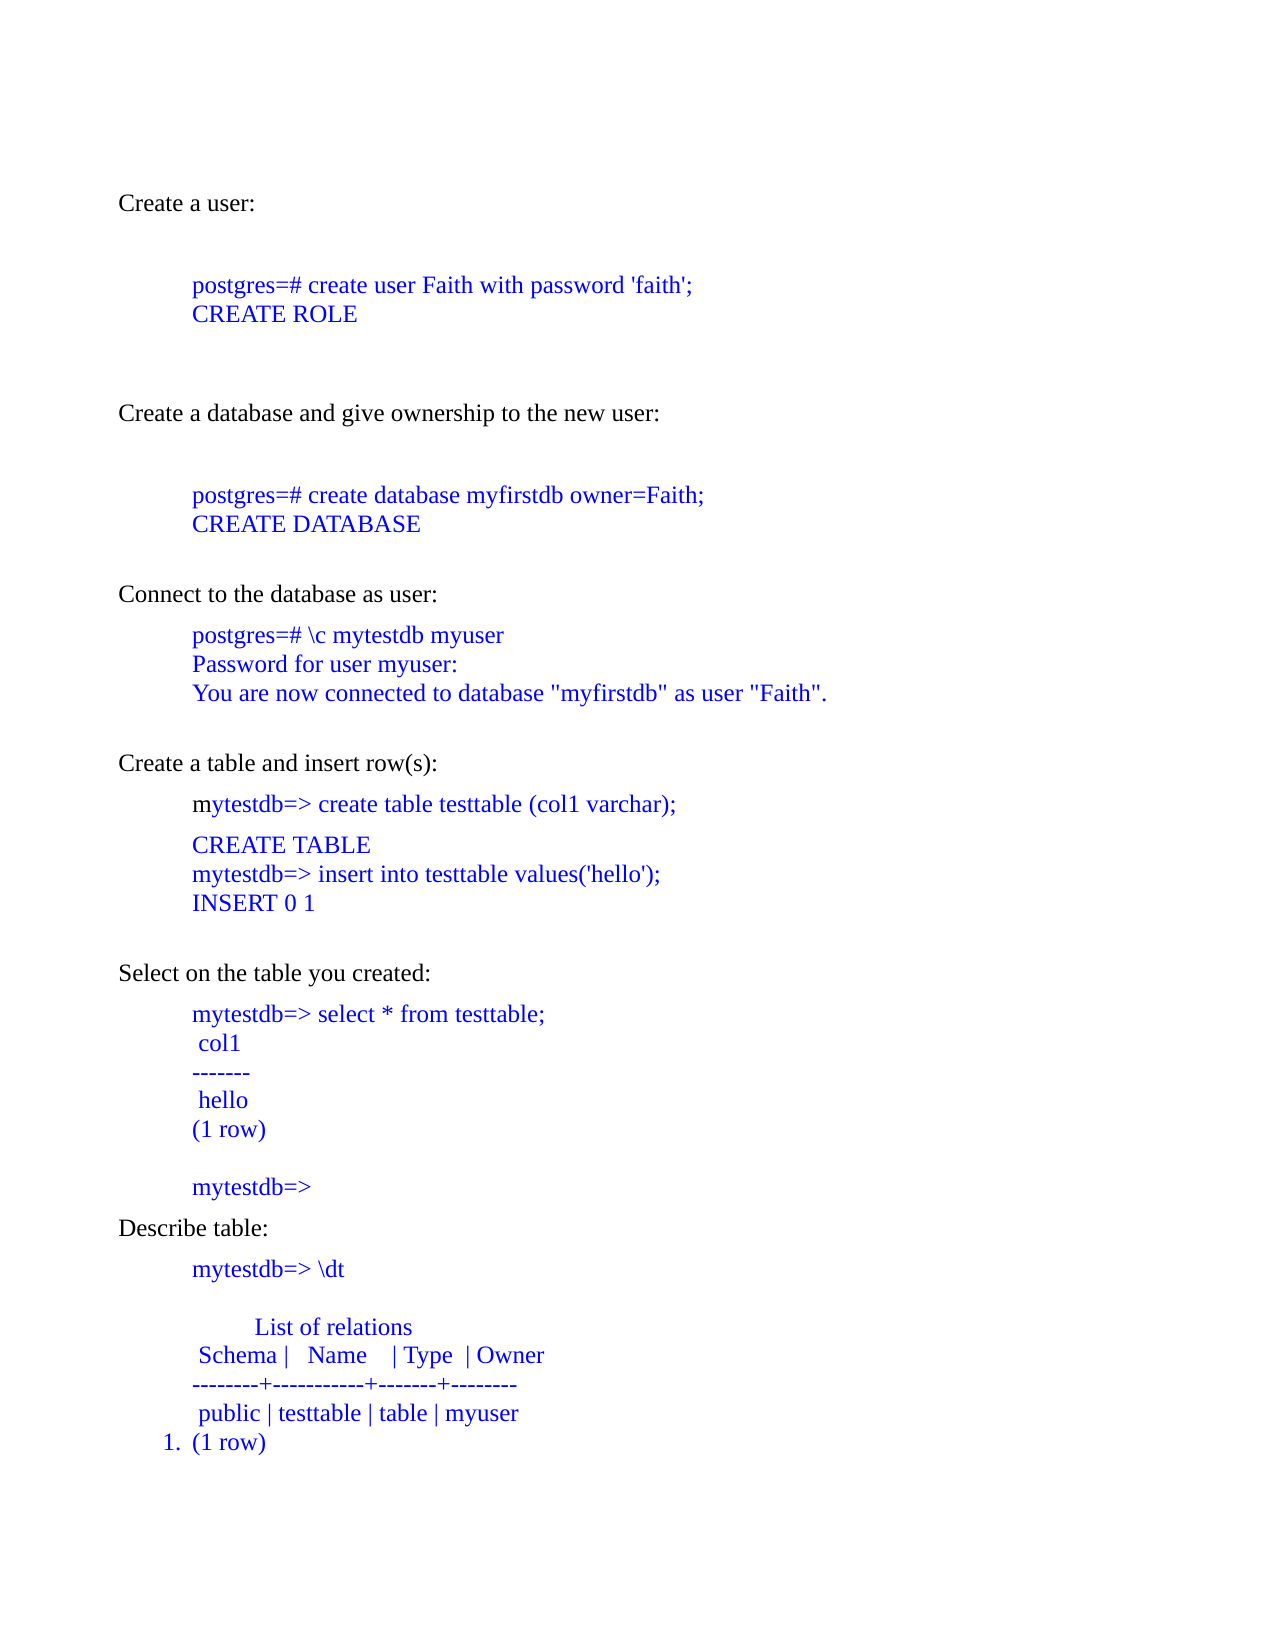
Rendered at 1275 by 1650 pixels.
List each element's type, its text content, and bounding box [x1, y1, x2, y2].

list mytestdb=> \dt [162, 1254, 1157, 1283]
list col1 [162, 1028, 1157, 1057]
list public | testtable | table | myuser [162, 1398, 1157, 1427]
list (1 row) [162, 1114, 1157, 1143]
text [118, 1468, 1157, 1526]
list CREATE TABLE [162, 831, 1157, 859]
list CREATE DATABASE [162, 509, 1157, 538]
text Create a user: [118, 188, 1157, 217]
text mytestdb=> create table testtable (col1 varchar); [118, 789, 1157, 818]
list You are now connected to database "myfirstdb" as user "Faith". [162, 678, 1157, 707]
list Schema | Name | Type | Owner [162, 1341, 1157, 1369]
list postgres=# create user Faith with password 'faith'; [162, 271, 1157, 299]
list INSERT 0 1 [162, 888, 1157, 917]
list postgres=# create database myfirstdb owner=Faith; [162, 481, 1157, 509]
text Connect to the database as user: [118, 551, 1157, 608]
list Password for user myuser: [162, 649, 1157, 678]
text Describe table: [118, 1213, 1157, 1242]
list mytestdb=> insert into testtable values('hello'); [162, 859, 1157, 888]
text Create a table and insert row(s): [118, 719, 1157, 777]
list (1 row) [162, 1427, 1157, 1456]
list postgres=# \c mytestdb myuser [162, 621, 1157, 649]
list --------+-----------+-------+-------- [162, 1369, 1157, 1398]
list mytestdb=> select * from testtable; [162, 999, 1157, 1028]
list ------- [162, 1057, 1157, 1086]
list mytestdb=> [162, 1172, 1157, 1201]
list List of relations [162, 1312, 1157, 1341]
text Select on the table you created: [118, 929, 1157, 987]
list CREATE ROLE [162, 299, 1157, 328]
text Create a database and give ownership to the new user: [118, 341, 1157, 427]
list hello [162, 1086, 1157, 1114]
